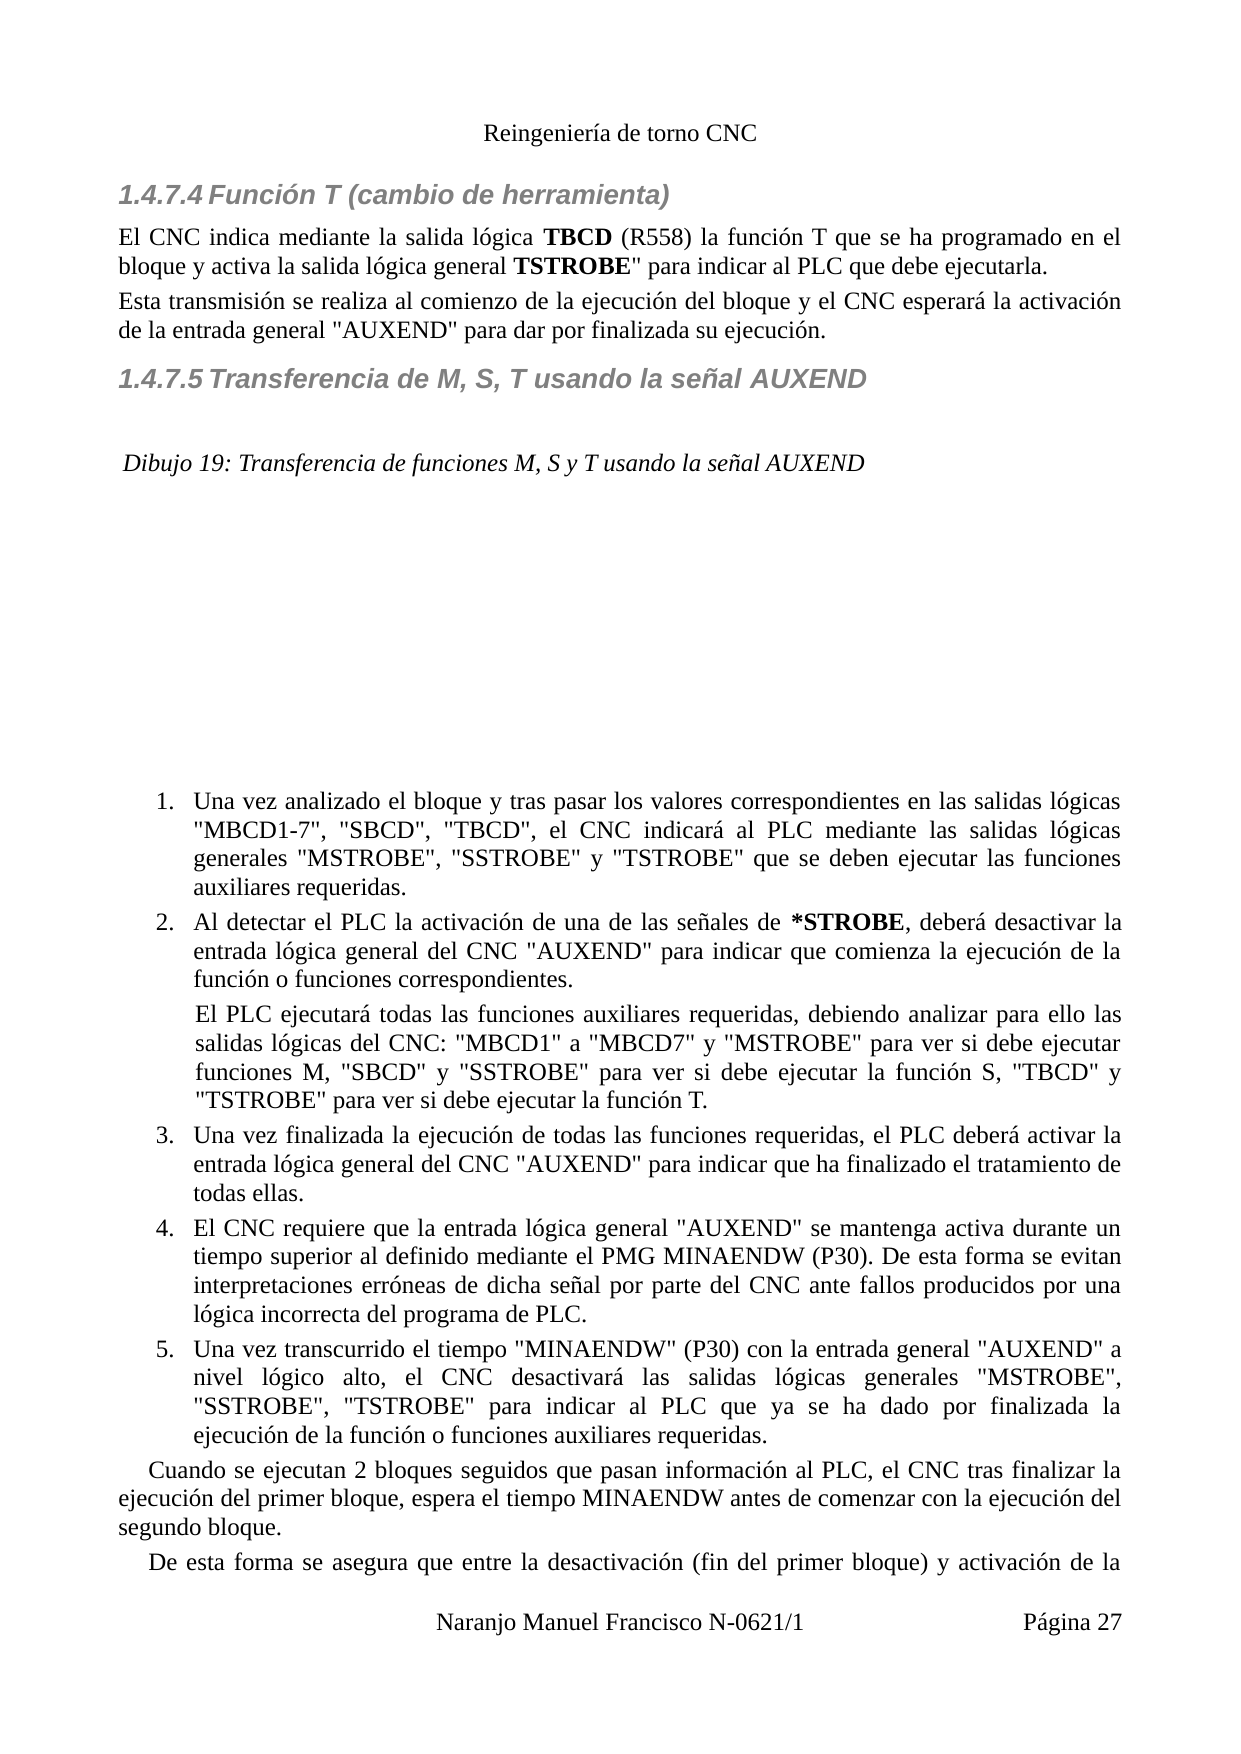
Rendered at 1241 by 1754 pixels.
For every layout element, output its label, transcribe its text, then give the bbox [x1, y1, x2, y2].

text El CNC indica mediante la salida lógica TBCD (R558) la función T que se ha programado en el bloque y activa la salida lógica general TSTROBE" para indicar al PLC que debe ejecutarla. [118, 222, 1122, 280]
subtitle Transferencia de M, S, T usando la señal AUXEND [118, 362, 1122, 394]
text Dibujo 19: Transferencia de funciones M, S y T usando la señal AUXEND [123, 448, 1118, 477]
list Al detectar el PLC la activación de una de las señales de *STROBE, deberá desactivar la entrada lógica general del CNC "AUXEND" para indicar que comienza la ejecución de la función o funciones correspondientes. [156, 907, 1122, 993]
text Cuando se ejecutan 2 bloques seguidos que pasan información al PLC, el CNC tras finalizar la ejecución del primer bloque, espera el tiempo MINAENDW antes de comenzar con la ejecución del segundo bloque. [118, 1455, 1122, 1541]
list Una vez analizado el bloque y tras pasar los valores correspondientes en las salidas lógicas "MBCD1-7", "SBCD", "TBCD", el CNC indicará al PLC mediante las salidas lógicas generales "MSTROBE", "SSTROBE" y "TSTROBE" que se deben ejecutar las funciones auxiliares requeridas. [156, 786, 1122, 901]
list El CNC requiere que la entrada lógica general "AUXEND" se mantenga activa durante un tiempo superior al definido mediante el PMG MINAENDW (P30). De esta forma se evitan interpretaciones erróneas de dicha señal por parte del CNC ante fallos producidos por una lógica incorrecta del programa de PLC. [156, 1213, 1122, 1328]
subtitle Función T (cambio de herramienta) [118, 178, 1122, 210]
text El PLC ejecutará todas las funciones auxiliares requeridas, debiendo analizar para ello las salidas lógicas del CNC: "MBCD1" a "MBCD7" y "MSTROBE" para ver si debe ejecutar funciones M, "SBCD" y "SSTROBE" para ver si debe ejecutar la función S, "TBCD" y "TSTROBE" para ver si debe ejecutar la función T. [195, 999, 1122, 1114]
text De esta forma se asegura que entre la desactivación (fin del primer bloque) y activación de la [118, 1547, 1122, 1576]
text Esta transmisión se realiza al comienzo de la ejecución del bloque y el CNC esperará la activación de la entrada general "AUXEND" para dar por finalizada su ejecución. [118, 286, 1122, 343]
list Una vez transcurrido el tiempo "MINAENDW" (P30) con la entrada general "AUXEND" a nivel lógico alto, el CNC desactivará las salidas lógicas generales "MSTROBE", "SSTROBE", "TSTROBE" para indicar al PLC que ya se ha dado por finalizada la ejecución de la función o funciones auxiliares requeridas. [156, 1334, 1122, 1449]
list Una vez finalizada la ejecución de todas las funciones requeridas, el PLC deberá activar la entrada lógica general del CNC "AUXEND" para indicar que ha finalizado el tratamiento de todas ellas. [156, 1120, 1122, 1207]
